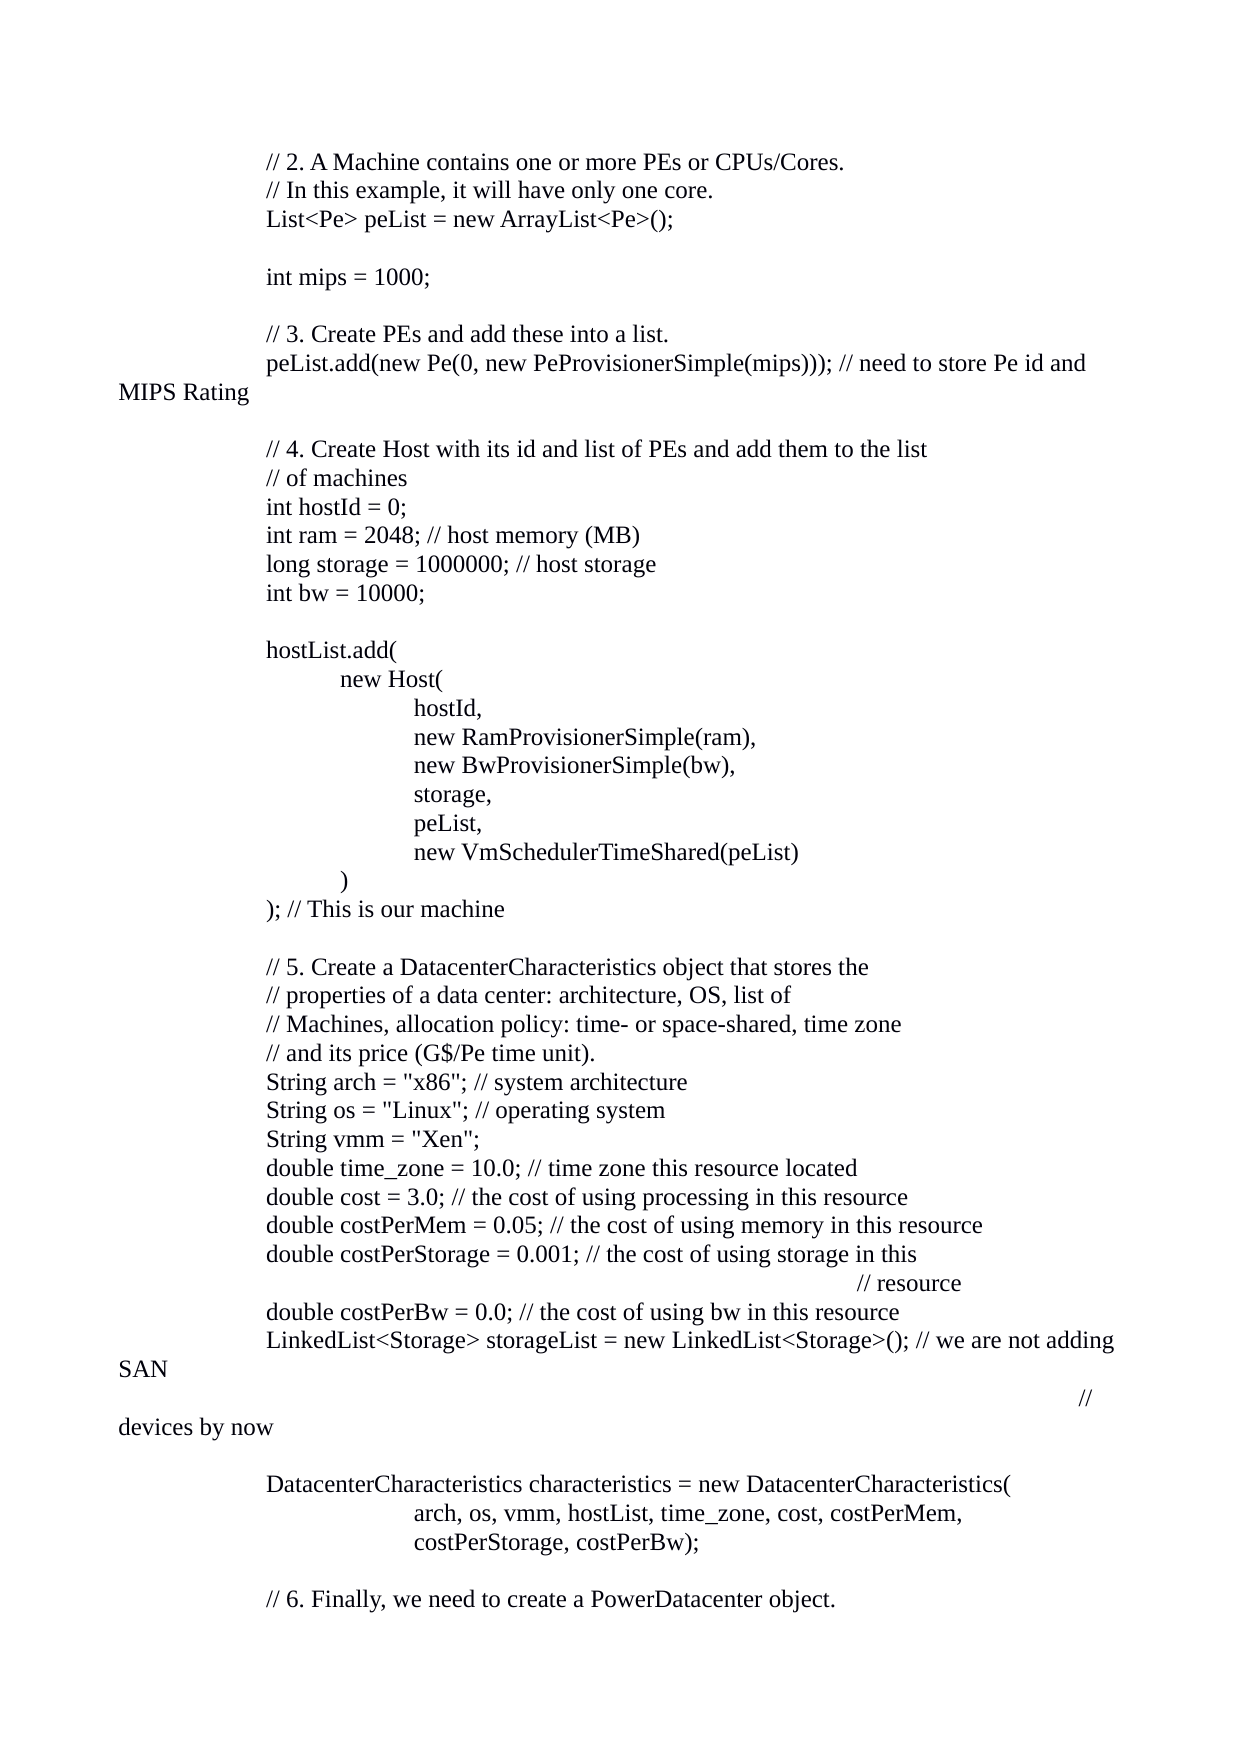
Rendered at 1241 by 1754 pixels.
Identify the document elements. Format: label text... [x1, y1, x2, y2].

text peList.add(new Pe(0, new PeProvisionerSimple(mips))); // need to store Pe id and MIPS Rating [118, 348, 1122, 406]
text String os = "Linux"; // operating system [118, 1096, 1122, 1124]
text int mips = 1000; [118, 262, 1122, 291]
text int ram = 2048; // host memory (MB) [118, 521, 1122, 549]
text // 3. Create PEs and add these into a list. [118, 319, 1122, 348]
text // 5. Create a DatacenterCharacteristics object that stores the [118, 952, 1122, 981]
text hostId, [118, 693, 1122, 722]
text arch, os, vmm, hostList, time_zone, cost, costPerMem, [118, 1498, 1122, 1527]
text // Machines, allocation policy: time- or space-shared, time zone [118, 1009, 1122, 1038]
text double costPerMem = 0.05; // the cost of using memory in this resource [118, 1211, 1122, 1239]
text ); // This is our machine [118, 894, 1122, 923]
text new Host( [118, 664, 1122, 693]
text double costPerBw = 0.0; // the cost of using bw in this resource [118, 1297, 1122, 1326]
text // resource [118, 1268, 1122, 1297]
text // In this example, it will have only one core. [118, 176, 1122, 204]
text double costPerStorage = 0.001; // the cost of using storage in this [118, 1239, 1122, 1268]
text peList, [118, 808, 1122, 837]
text String vmm = "Xen"; [118, 1124, 1122, 1153]
text // devices by now [118, 1383, 1122, 1441]
text int bw = 10000; [118, 578, 1122, 607]
text int hostId = 0; [118, 492, 1122, 521]
text long storage = 1000000; // host storage [118, 549, 1122, 578]
text new VmSchedulerTimeShared(peList) [118, 837, 1122, 866]
text // 6. Finally, we need to create a PowerDatacenter object. [118, 1584, 1122, 1613]
text // properties of a data center: architecture, OS, list of [118, 981, 1122, 1009]
text // of machines [118, 463, 1122, 492]
text new RamProvisionerSimple(ram), [118, 722, 1122, 751]
text // 4. Create Host with its id and list of PEs and add them to the list [118, 434, 1122, 463]
text String arch = "x86"; // system architecture [118, 1067, 1122, 1096]
text double time_zone = 10.0; // time zone this resource located [118, 1153, 1122, 1182]
text // and its price (G$/Pe time unit). [118, 1038, 1122, 1067]
text storage, [118, 779, 1122, 808]
text // 2. A Machine contains one or more PEs or CPUs/Cores. [118, 147, 1122, 176]
text DatacenterCharacteristics characteristics = new DatacenterCharacteristics( [118, 1469, 1122, 1498]
text hostList.add( [118, 636, 1122, 664]
text double cost = 3.0; // the cost of using processing in this resource [118, 1182, 1122, 1211]
text costPerStorage, costPerBw); [118, 1527, 1122, 1556]
text LinkedList<Storage> storageList = new LinkedList<Storage>(); // we are not adding SAN [118, 1326, 1122, 1383]
text List<Pe> peList = new ArrayList<Pe>(); [118, 204, 1122, 233]
text ) [118, 866, 1122, 894]
text new BwProvisionerSimple(bw), [118, 751, 1122, 779]
